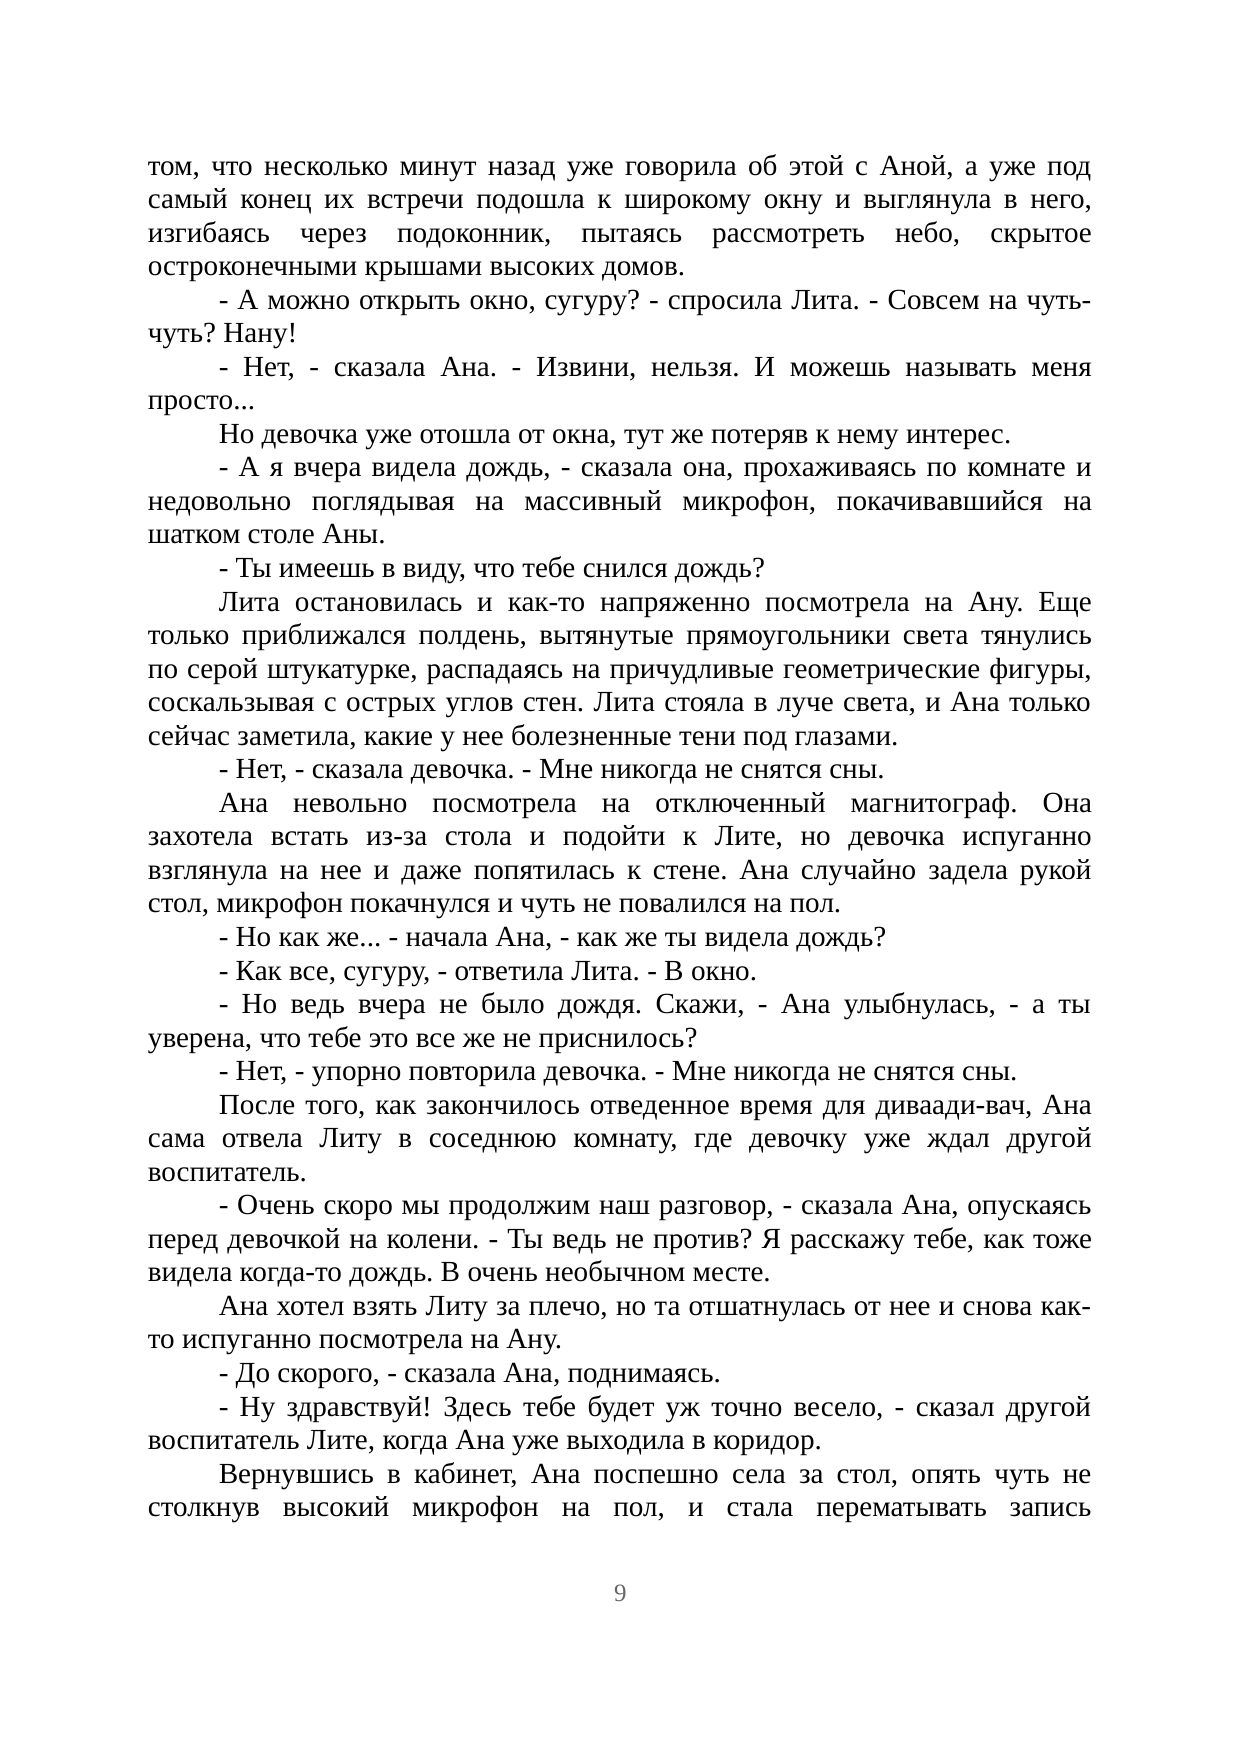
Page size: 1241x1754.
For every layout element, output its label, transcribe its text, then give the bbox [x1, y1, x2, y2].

text - Ты имеешь в виду, что тебе снился дождь? [148, 550, 1093, 584]
text - Но ведь вчера не было дождя. Скажи, - Ана улыбнулась, - а ты уверена, что тебе это все же не приснилось? [148, 986, 1093, 1053]
text Лита остановилась и как-то напряженно посмотрела на Ану. Еще только приближался полдень, вытянутые прямоугольники света тянулись по серой штукатурке, распадаясь на причудливые геометрические фигуры, соскальзывая с острых углов стен. Лита стояла в луче света, и Ана только сейчас заметила, какие у нее болезненные тени под глазами. [148, 584, 1093, 751]
text - Очень скоро мы продолжим наш разговор, - сказала Ана, опускаясь перед девочкой на колени. - Ты ведь не против? Я расскажу тебе, как тоже видела когда-то дождь. В очень необычном месте. [148, 1187, 1093, 1288]
text - Нет, - упорно повторила девочка. - Мне никогда не снятся сны. [148, 1053, 1093, 1087]
text Ана хотел взять Литу за плечо, но та отшатнулась от нее и снова как-то испуганно посмотрела на Ану. [148, 1288, 1093, 1355]
text - Как все, сугуру, - ответила Лита. - В окно. [148, 953, 1093, 986]
text После того, как закончилось отведенное время для диваади-вач, Ана сама отвела Литу в соседнюю комнату, где девочку уже ждал другой воспитатель. [148, 1087, 1093, 1187]
text Но девочка уже отошла от окна, тут же потеряв к нему интерес. [148, 416, 1093, 449]
text том, что несколько минут назад уже говорила об этой с Аной, а уже под самый конец их встречи подошла к широкому окну и выглянула в него, изгибаясь через подоконник, пытаясь рассмотреть небо, скрытое остроконечными крышами высоких домов. [148, 148, 1093, 282]
text Вернувшись в кабинет, Ана поспешно села за стол, опять чуть не столкнув высокий микрофон на пол, и стала перематывать запись [148, 1456, 1093, 1523]
text - Нет, - сказала девочка. - Мне никогда не снятся сны. [148, 751, 1093, 785]
text - А я вчера видела дождь, - сказала она, прохаживаясь по комнате и недовольно поглядывая на массивный микрофон, покачивавшийся на шатком столе Аны. [148, 449, 1093, 550]
text - Но как же... - начала Ана, - как же ты видела дождь? [148, 919, 1093, 953]
text - А можно открыть окно, сугуру? - спросила Лита. - Совсем на чуть-чуть? Нану! [148, 282, 1093, 349]
text Ана невольно посмотрела на отключенный магнитограф. Она захотела встать из-за стола и подойти к Лите, но девочка испуганно взглянула на нее и даже попятилась к стене. Ана случайно задела рукой стол, микрофон покачнулся и чуть не повалился на пол. [148, 785, 1093, 919]
text - Ну здравствуй! Здесь тебе будет уж точно весело, - сказал другой воспитатель Лите, когда Ана уже выходила в коридор. [148, 1389, 1093, 1456]
text - До скорого, - сказала Ана, поднимаясь. [148, 1355, 1093, 1389]
text - Нет, - сказала Ана. - Извини, нельзя. И можешь называть меня просто... [148, 349, 1093, 416]
